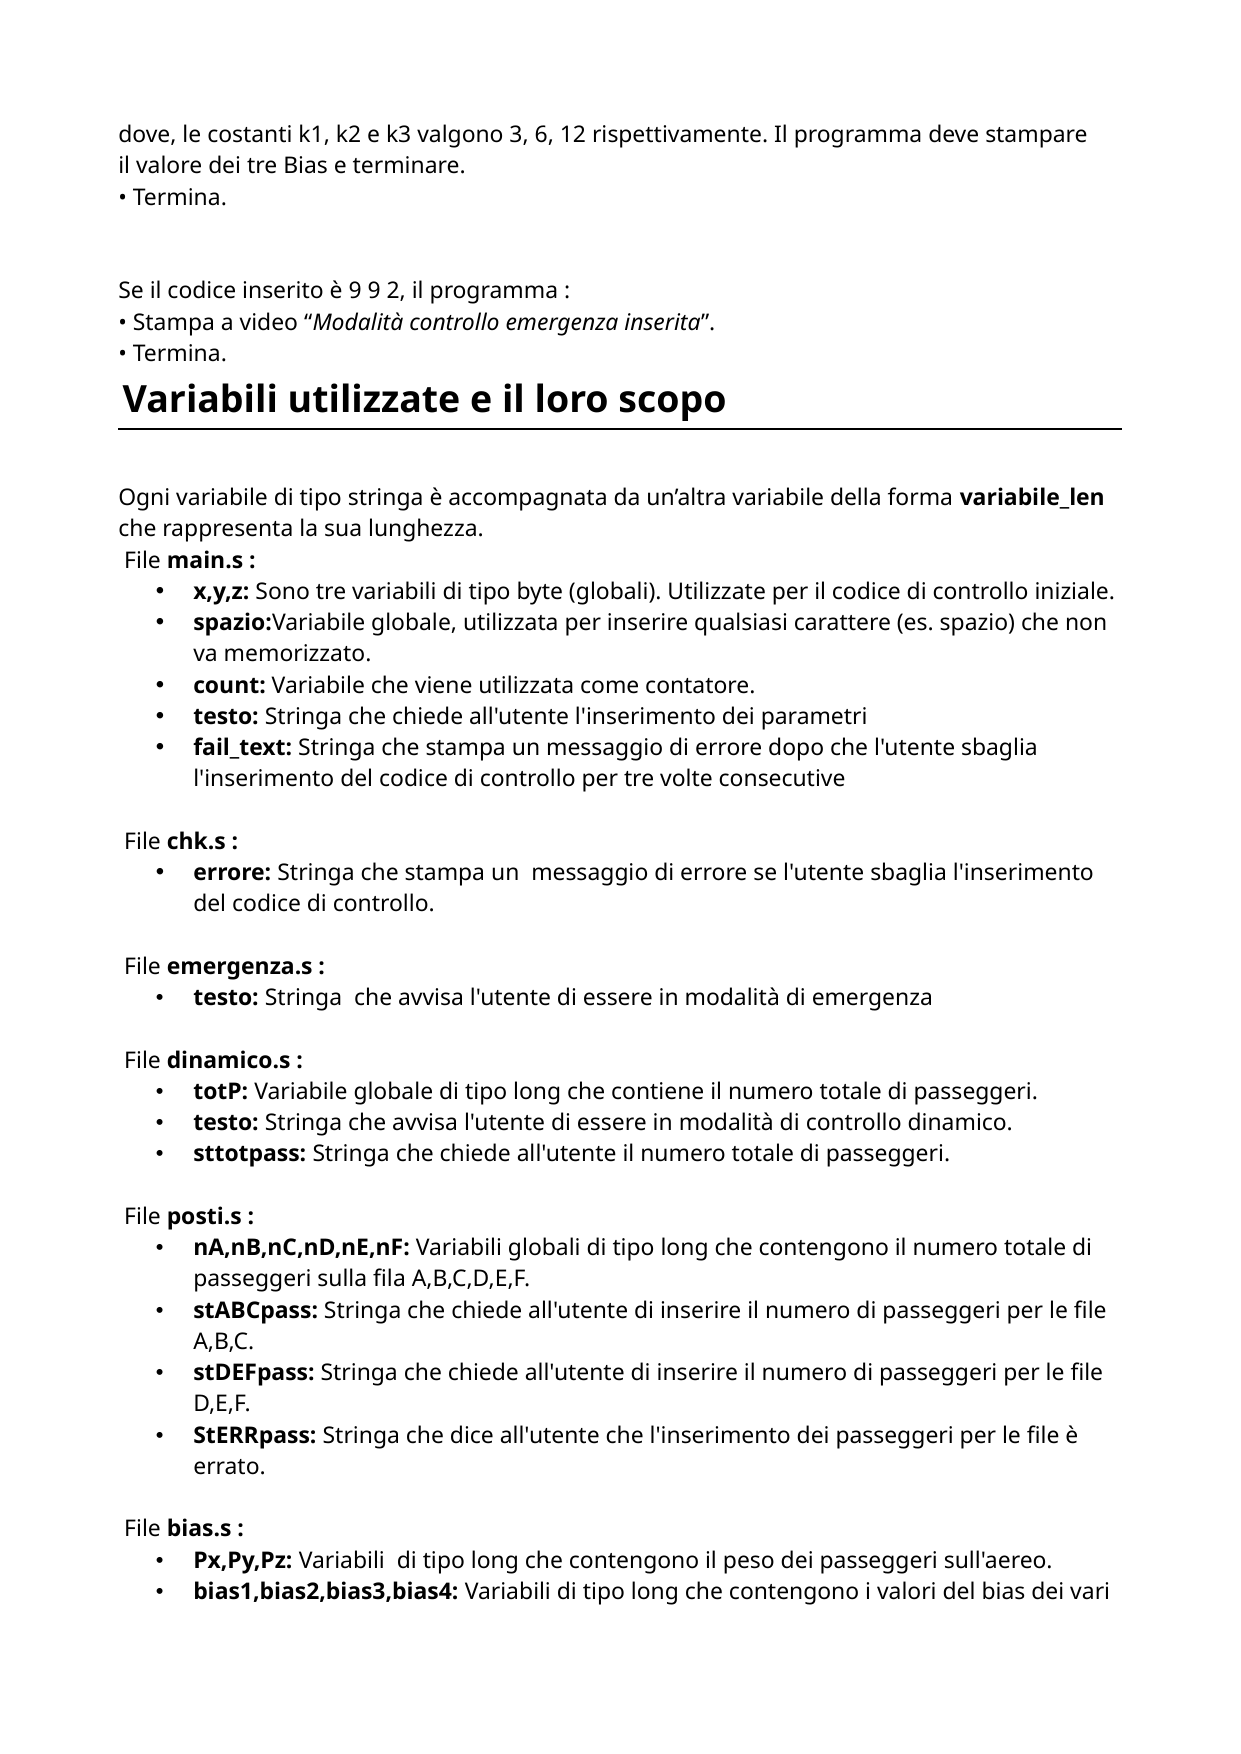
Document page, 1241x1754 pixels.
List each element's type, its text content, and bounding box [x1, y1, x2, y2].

text File bias.s : [118, 1512, 1122, 1543]
list totP: Variabile globale di tipo long che contiene il numero totale di passeggeri. [156, 1075, 1122, 1106]
list sttotpass: Stringa che chiede all'utente il numero totale di passeggeri. [156, 1137, 1122, 1168]
list bias1,bias2,bias3,bias4: Variabili di tipo long che contengono i valori del bias dei vari [156, 1575, 1122, 1606]
text • Termina. [118, 337, 1122, 368]
text File posti.s : [118, 1200, 1122, 1231]
list testo: Stringa che avvisa l'utente di essere in modalità di controllo dinamico. [156, 1106, 1122, 1137]
list stABCpass: Stringa che chiede all'utente di inserire il numero di passeggeri per le file A,B,C. [156, 1293, 1122, 1356]
text dove, le costanti k1, k2 e k3 valgono 3, 6, 12 rispettivamente. Il programma deve stampare [118, 118, 1122, 149]
text Se il codice inserito è 9 9 2, il programma : [118, 274, 1122, 306]
list fail_text: Stringa che stampa un messaggio di errore dopo che l'utente sbaglia l'inserimento del codice di controllo per tre volte consecutive [156, 731, 1122, 793]
list x,y,z: Sono tre variabili di tipo byte (globali). Utilizzate per il codice di controllo iniziale. [156, 575, 1122, 606]
text Variabili utilizzate e il loro scopo [118, 368, 1122, 428]
list count: Variabile che viene utilizzata come contatore. [156, 668, 1122, 700]
list nA,nB,nC,nD,nE,nF: Variabili globali di tipo long che contengono il numero totale di passeggeri sulla fila A,B,C,D,E,F. [156, 1231, 1122, 1293]
text • Stampa a video “Modalità controllo emergenza inserita”. [118, 306, 1122, 337]
text File dinamico.s : [118, 1043, 1122, 1075]
list StERRpass: Stringa che dice all'utente che l'inserimento dei passeggeri per le file è errato. [156, 1418, 1122, 1481]
text Ogni variabile di tipo stringa è accompagnata da un’altra variabile della forma variabile_len che rappresenta la sua lunghezza. [118, 481, 1122, 543]
list stDEFpass: Stringa che chiede all'utente di inserire il numero di passeggeri per le file D,E,F. [156, 1356, 1122, 1418]
text File main.s : [118, 543, 1122, 575]
text File emergenza.s : [118, 950, 1122, 981]
list testo: Stringa che avvisa l'utente di essere in modalità di emergenza [156, 981, 1122, 1012]
list Px,Py,Pz: Variabili di tipo long che contengono il peso dei passeggeri sull'aereo. [156, 1543, 1122, 1575]
list errore: Stringa che stampa un messaggio di errore se l'utente sbaglia l'inserimento del codice di controllo. [156, 856, 1122, 918]
list spazio:Variabile globale, utilizzata per inserire qualsiasi carattere (es. spazio) che non va memorizzato. [156, 606, 1122, 668]
list testo: Stringa che chiede all'utente l'inserimento dei parametri [156, 700, 1122, 731]
text File chk.s : [118, 825, 1122, 856]
text • Termina. [118, 181, 1122, 212]
text il valore dei tre Bias e terminare. [118, 149, 1122, 181]
